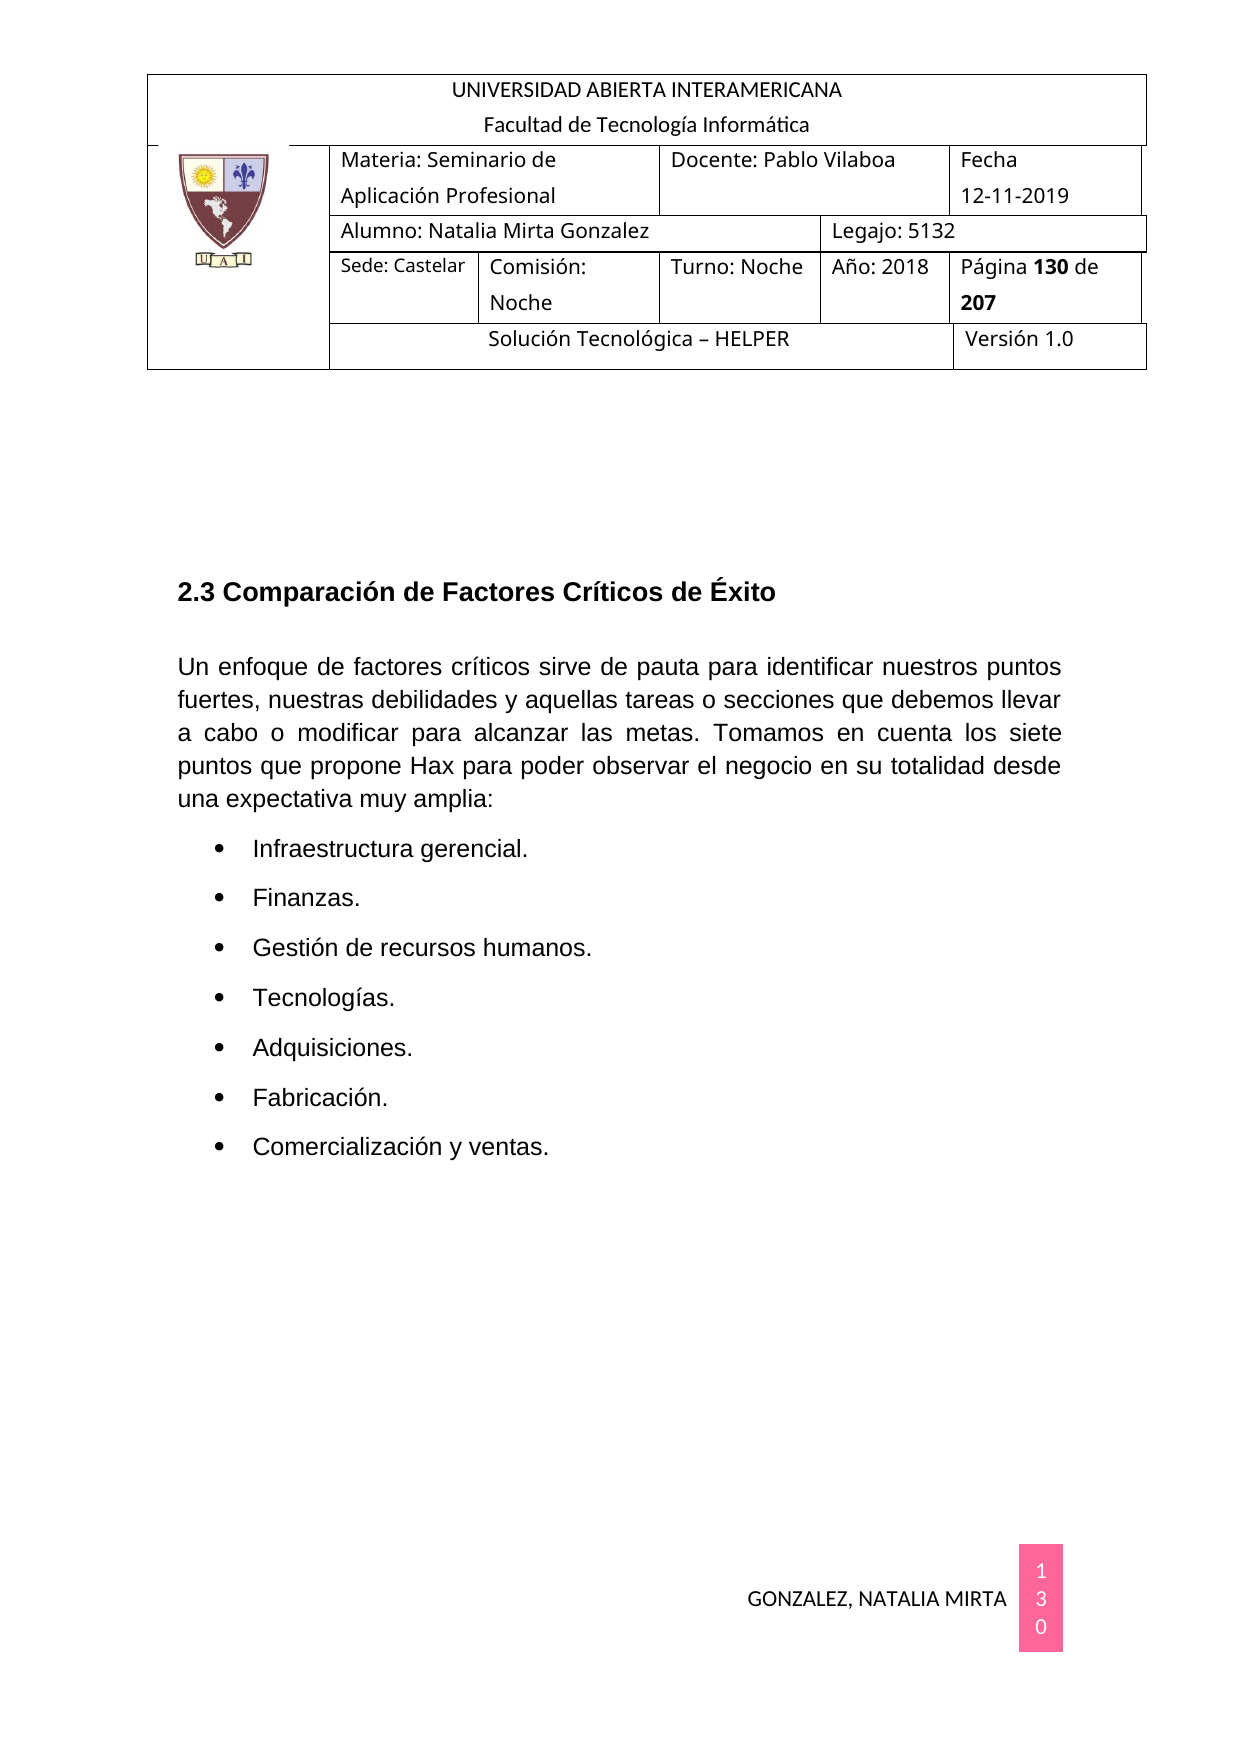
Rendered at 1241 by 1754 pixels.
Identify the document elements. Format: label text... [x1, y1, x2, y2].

list Comercialización y ventas. [215, 1132, 1063, 1161]
list Finanzas. [215, 883, 1063, 912]
list Gestión de recursos humanos. [215, 933, 1063, 962]
text Un enfoque de factores críticos sirve de pauta para identificar nuestros puntos fuertes, nuestras debilidades y aquellas tareas o secciones que debemos llevar a cabo o modificar para alcanzar las metas. Tomamos en cuenta los siete puntos que propone Hax para poder observar el negocio en su totalidad desde una expectativa muy amplia: [177, 652, 1063, 813]
list Infraestructura gerencial. [215, 833, 1063, 862]
subtitle 2.3 Comparación de Factores Críticos de Éxito [177, 576, 1063, 607]
list Fabricación. [215, 1082, 1063, 1111]
list Tecnologías. [215, 983, 1063, 1012]
list Adquisiciones. [215, 1033, 1063, 1062]
